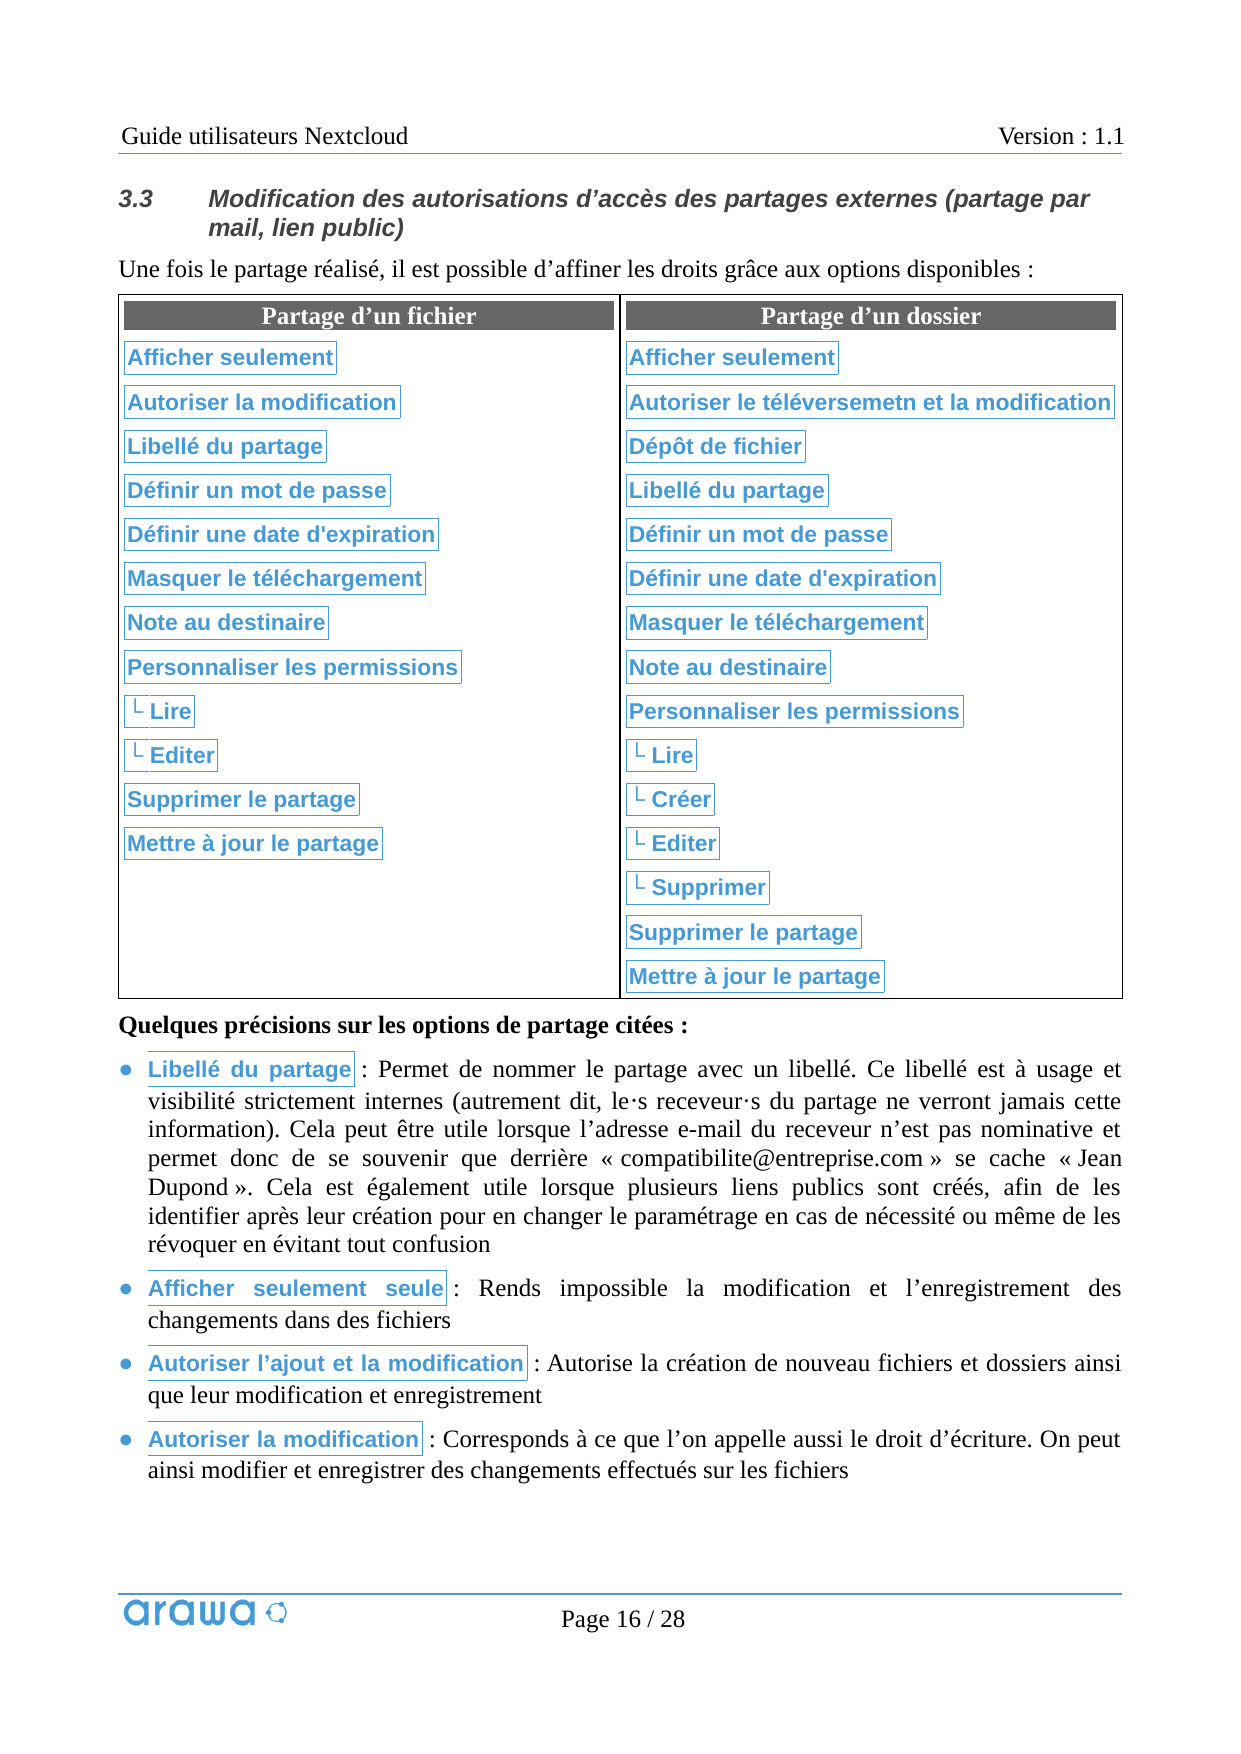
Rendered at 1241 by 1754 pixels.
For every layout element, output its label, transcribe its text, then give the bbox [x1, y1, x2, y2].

subtitle Modification des autorisations d’accès des partages externes (partage par mail, lien public) [118, 184, 1122, 241]
text Quelques précisions sur les options de partage citées : [118, 1011, 1122, 1039]
list Autoriser la modification : Corresponds à ce que l’on appelle aussi le droit d’écriture. On peut ainsi modifier et enregistrer des changements effectués sur les fichiers [118, 1421, 1122, 1484]
table_header Partage d’un dossier [621, 295, 1122, 336]
list Libellé du partage : Permet de nommer le partage avec un libellé. Ce libellé est à usage et visibilité strictement internes (autrement dit, le⋅s receveur·s du partage ne verront jamais cette information). Cela peut être utile lorsque l’adresse e-mail du receveur n’est pas nominative et permet donc de se souvenir que derrière « compatibilite@entreprise.com » se cache « Jean Dupond ». Cela est également utile lorsque plusieurs liens publics sont créés, afin de les identifier après leur création pour en changer le paramétrage en cas de nécessité ou même de les révoquer en évitant tout confusion [118, 1051, 1122, 1258]
picture [121, 1597, 290, 1628]
table_header Partage d’un fichier [119, 295, 619, 336]
table_cell Afficher seulement Autoriser la modification Libellé du partage Définir un mot de passe Définir une date d'expiration Masquer le téléchargement Note au destinaire Personnaliser les permissions └ Lire └ Editer Supprimer le partage Mettre à jour le partage [119, 336, 619, 998]
table_cell Afficher seulement Autoriser le téléversemetn et la modification Dépôt de fichier Libellé du partage Définir un mot de passe Définir une date d'expiration Masquer le téléchargement Note au destinaire Personnaliser les permissions └ Lire └ Créer └ Editer └ Supprimer Supprimer le partage Mettre à jour le partage [621, 336, 1122, 998]
text Une fois le partage réalisé, il est possible d’affiner les droits grâce aux options disponibles : [118, 254, 1122, 282]
list Afficher seulement seule : Rends impossible la modification et l’enregistrement des changements dans des fichiers [118, 1270, 1122, 1334]
list Autoriser l’ajout et la modification : Autorise la création de nouveau fichiers et dossiers ainsi que leur modification et enregistrement [118, 1345, 1122, 1409]
